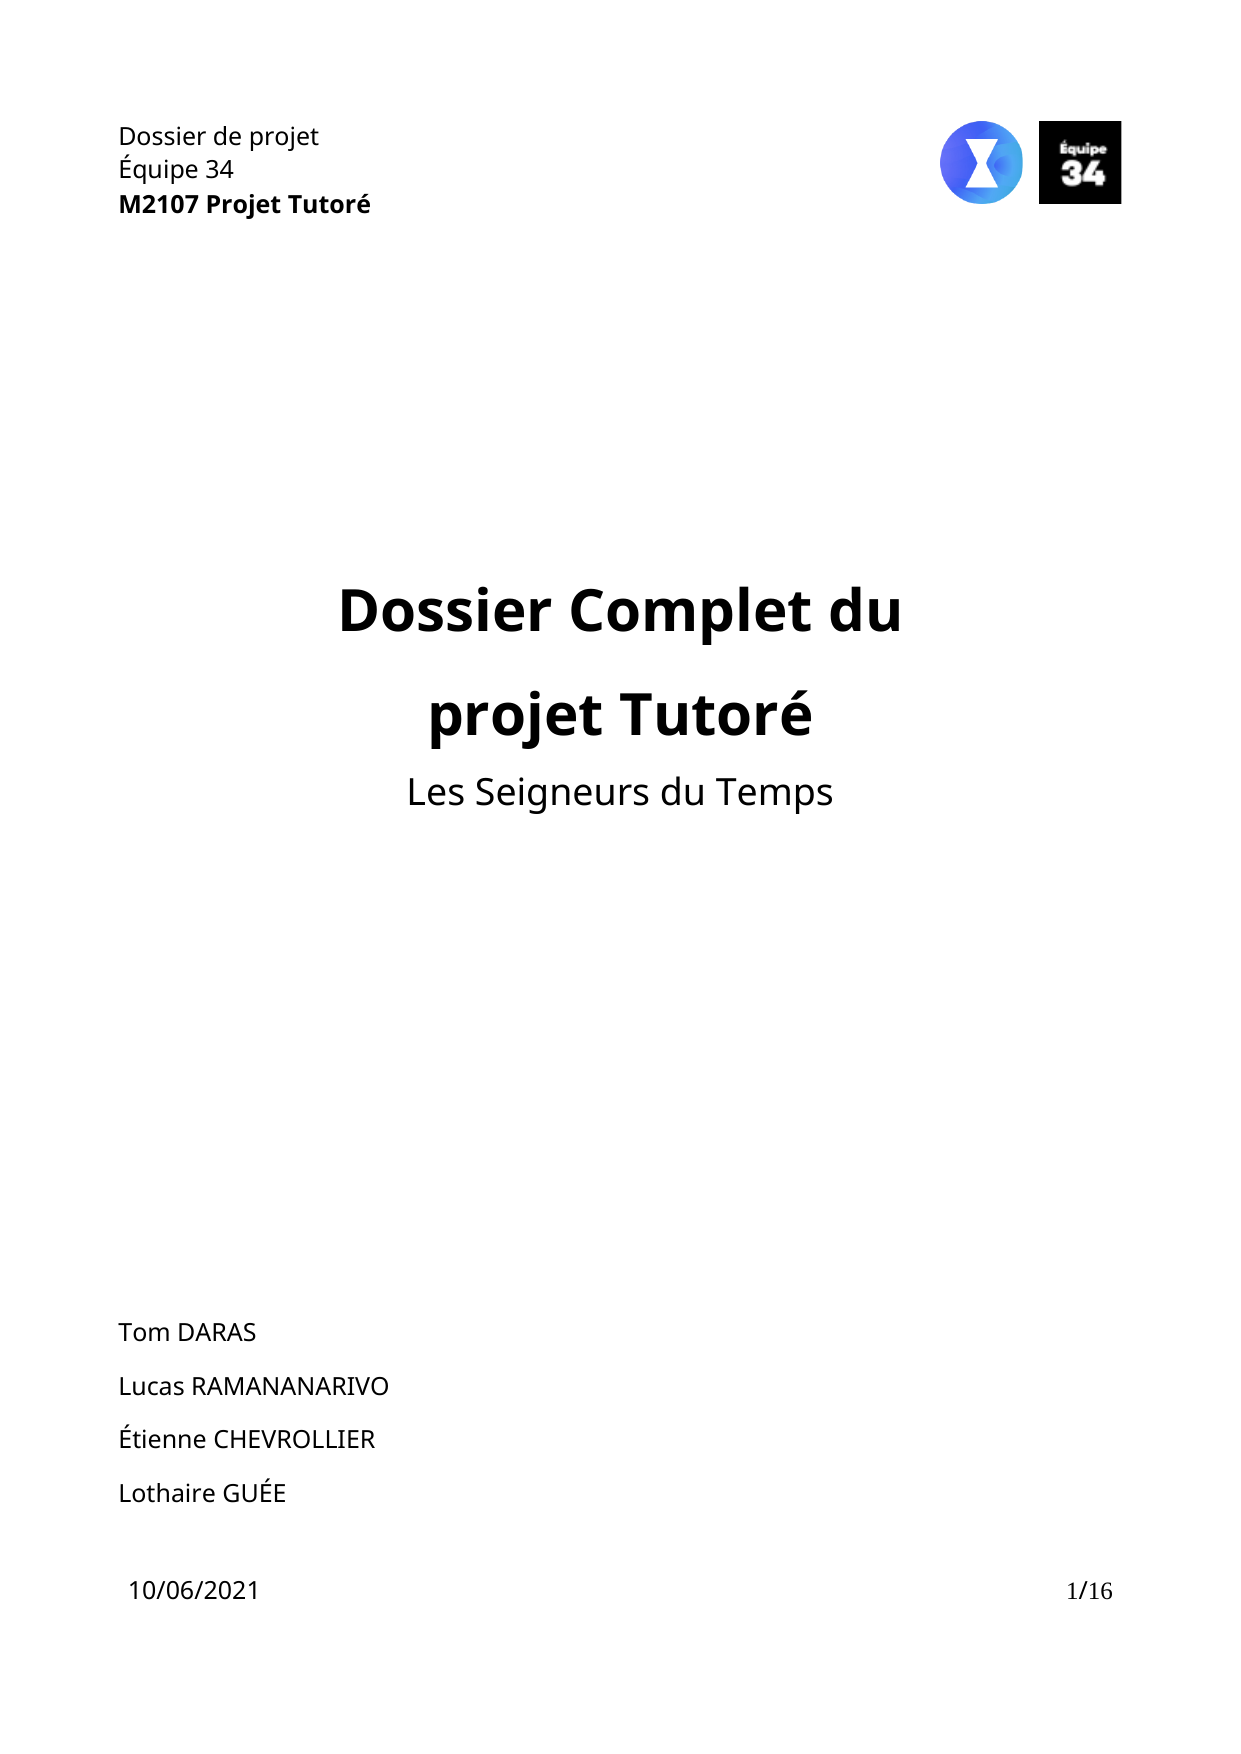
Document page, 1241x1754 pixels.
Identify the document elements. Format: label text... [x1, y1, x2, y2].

text Tom DARAS [118, 1314, 1122, 1349]
text Étienne CHEVROLLIER [118, 1422, 1122, 1456]
title projet Tutoré [118, 673, 1122, 753]
picture [1039, 121, 1122, 204]
subtitle Les Seigneurs du Temps [118, 765, 1122, 816]
title Dossier Complet du [118, 569, 1122, 648]
picture [940, 121, 1023, 204]
text Lothaire GUÉE [118, 1476, 1122, 1510]
text Lucas RAMANANARIVO [118, 1368, 1122, 1402]
